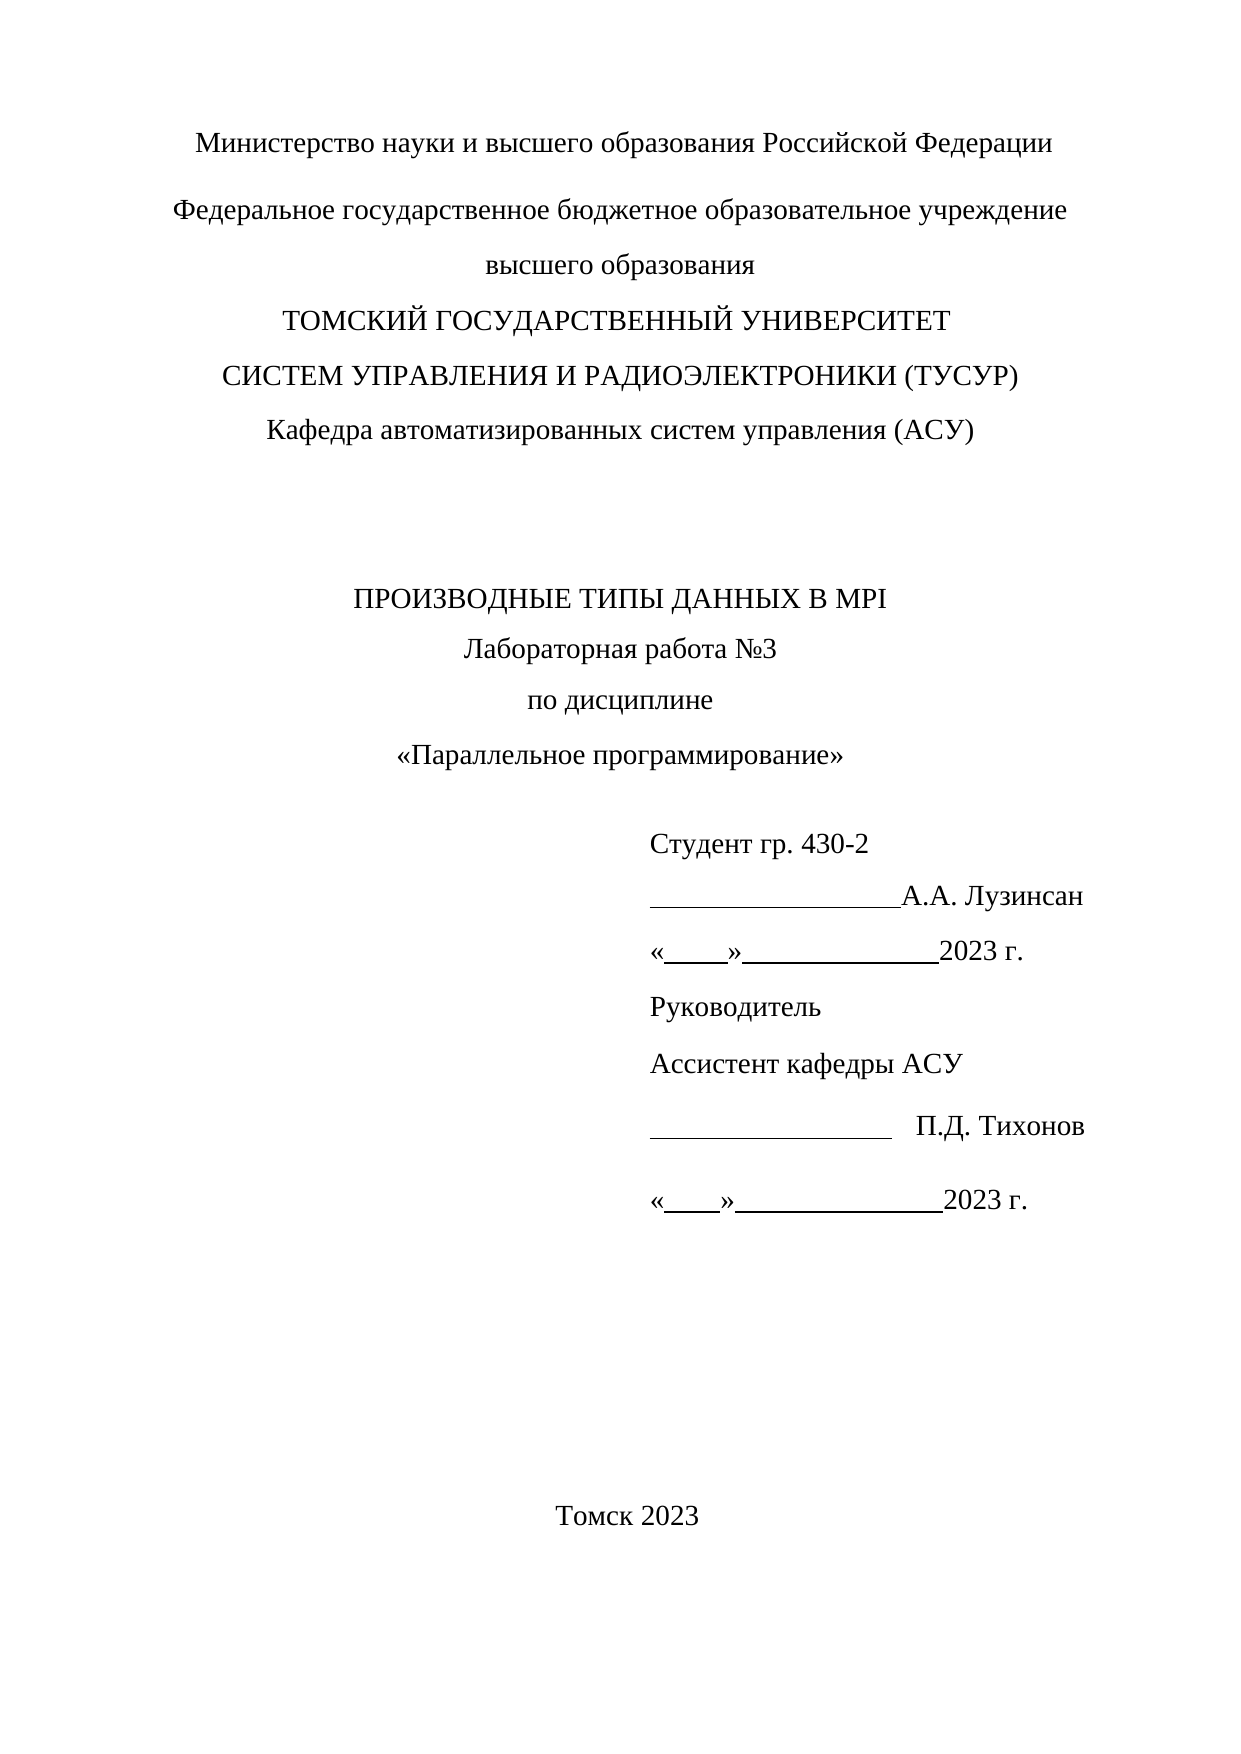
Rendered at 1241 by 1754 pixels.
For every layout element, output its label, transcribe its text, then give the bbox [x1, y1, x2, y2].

text А.А. Лузинсан [649, 878, 1122, 911]
text по дисциплине [118, 682, 1122, 715]
text Кафедра автоматизированных систем управления (АСУ) [118, 413, 1122, 446]
text Ассистент кафедры АСУ [649, 1046, 1122, 1079]
text Федеральное государственное бюджетное образовательное учреждение высшего образования [118, 192, 1122, 281]
text « » 2023 г. [649, 1182, 1122, 1215]
text Томск 2023 [243, 1498, 1011, 1532]
text «Параллельное программирование» [118, 737, 1122, 771]
text Министерство науки и высшего образования Российской Федерации [118, 125, 1122, 159]
text Студент гр. 430-2 [649, 826, 1122, 859]
text « » 2023 г. [649, 933, 1122, 966]
text ТОМСКИЙ ГОСУДАРСТВЕННЫЙ УНИВЕРСИТЕТ СИСТЕМ УПРАВЛЕНИЯ И РАДИОЭЛЕКТРОНИКИ (ТУСУР) [118, 303, 1122, 391]
text Руководитель [649, 989, 1122, 1023]
text ПРОИЗВОДНЫЕ ТИПЫ ДАННЫХ В MPI [118, 581, 1122, 615]
text П.Д. Тихонов [649, 1108, 1122, 1142]
text Лабораторная работа №3 [118, 631, 1122, 665]
